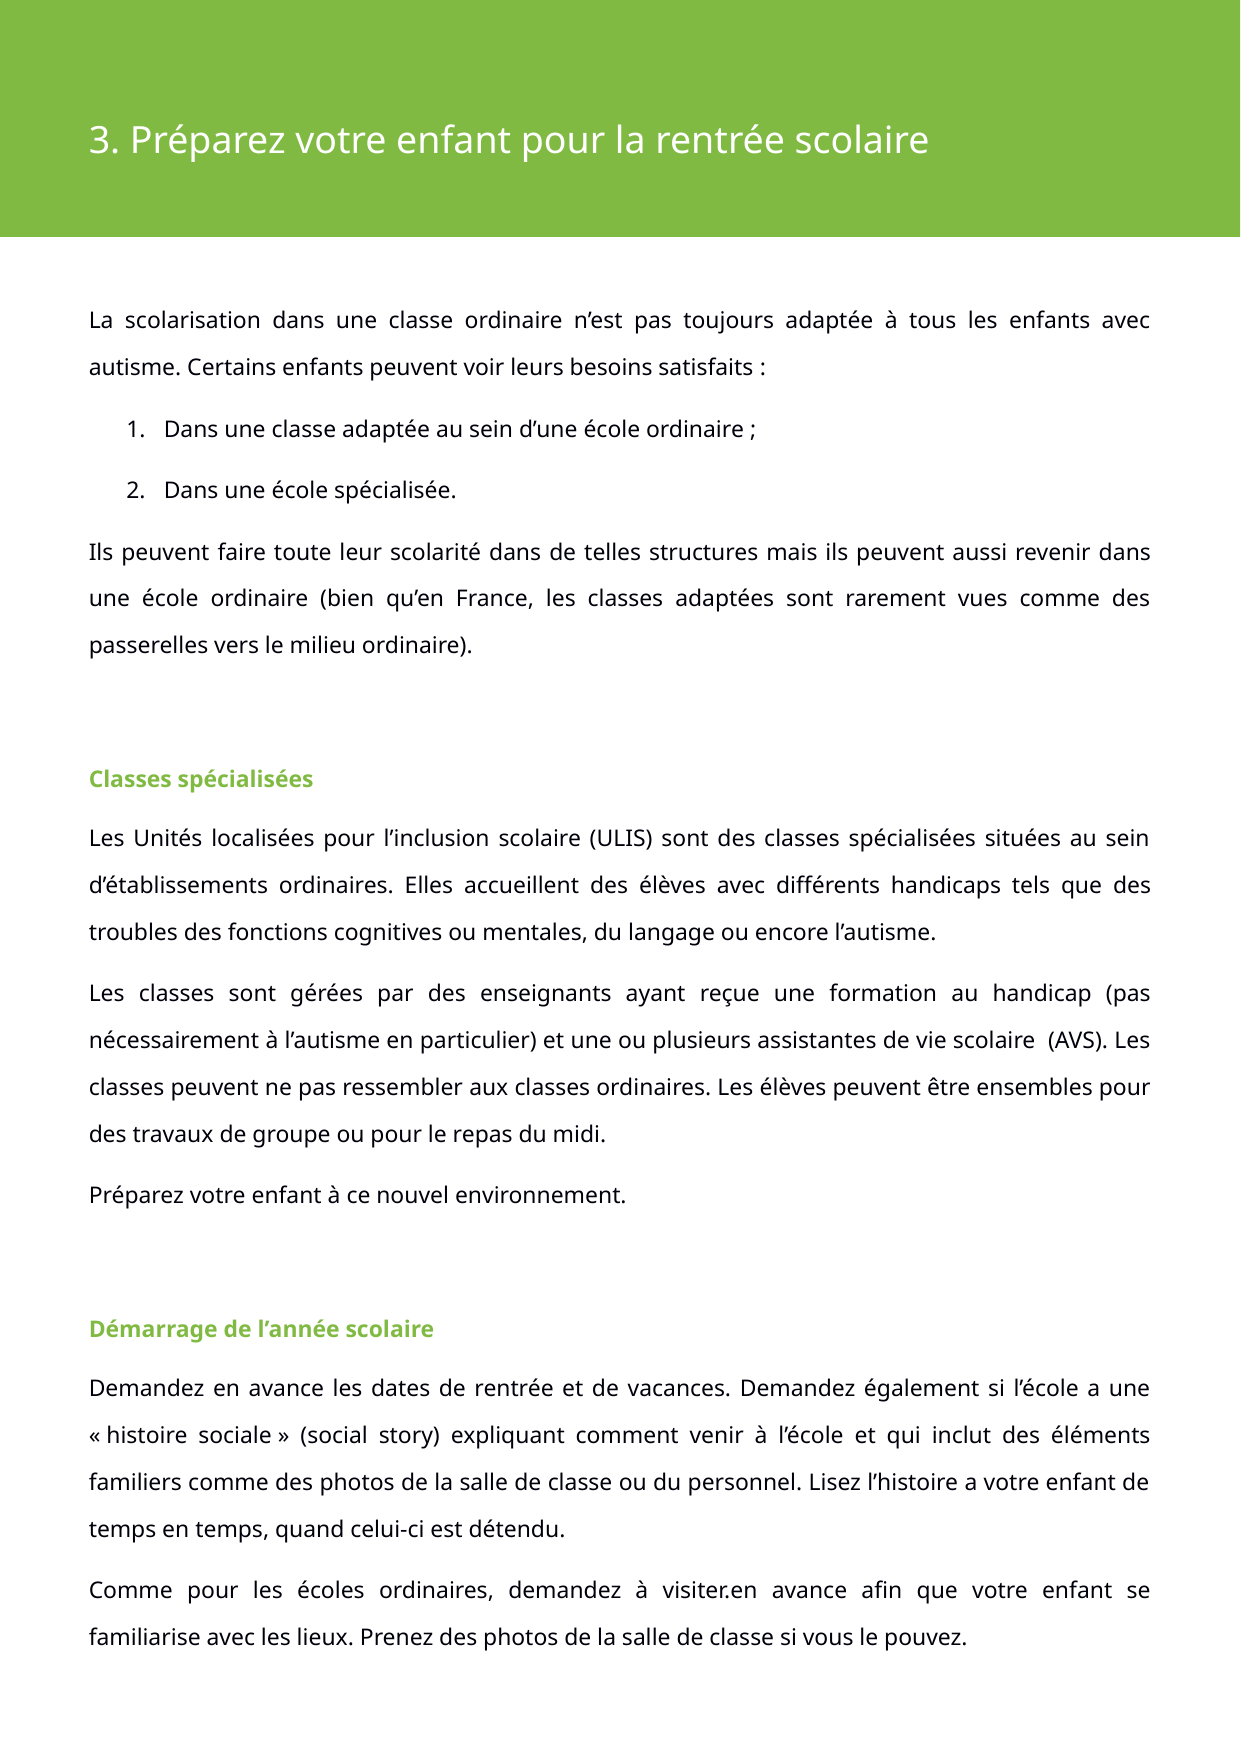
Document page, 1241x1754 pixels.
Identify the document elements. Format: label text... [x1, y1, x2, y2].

text Les Unités localisées pour l’inclusion scolaire (ULIS) sont des classes spécialisées situées au sein d’établissements ordinaires. Elles accueillent des élèves avec différents handicaps tels que des troubles des fonctions cognitives ou mentales, du langage ou encore l’autisme. [88, 822, 1152, 947]
subtitle Classes spécialisées [88, 762, 1152, 794]
list Dans une école spécialisée. [126, 474, 1152, 505]
text La scolarisation dans une classe ordinaire n’est pas toujours adaptée à tous les enfants avec autisme. Certains enfants peuvent voir leurs besoins satisfaits : [88, 304, 1152, 382]
text Ils peuvent faire toute leur scolarité dans de telles structures mais ils peuvent aussi revenir dans une école ordinaire (bien qu’en France, les classes adaptées sont rarement vues comme des passerelles vers le milieu ordinaire). [88, 535, 1152, 660]
list Dans une classe adaptée au sein d’une école ordinaire ; [126, 412, 1152, 444]
subtitle 3. Préparez votre enfant pour la rentrée scolaire [88, 113, 1152, 164]
text Préparez votre enfant à ce nouvel environnement. [88, 1179, 1152, 1210]
text Les classes sont gérées par des enseignants ayant reçue une formation au handicap (pas nécessairement à l’autisme en particulier) et une ou plusieurs assistantes de vie scolaire (AVS). Les classes peuvent ne pas ressembler aux classes ordinaires. Les élèves peuvent être ensembles pour des travaux de groupe ou pour le repas du midi. [88, 977, 1152, 1149]
text Comme pour les écoles ordinaires, demandez à visiter.en avance afin que votre enfant se familiarise avec les lieux. Prenez des photos de la salle de classe si vous le pouvez. [88, 1574, 1152, 1652]
text Demandez en avance les dates de rentrée et de vacances. Demandez également si l’école a une « histoire sociale » (social story) expliquant comment venir à l’école et qui inclut des éléments familiers comme des photos de la salle de classe ou du personnel. Lisez l’histoire a votre enfant de temps en temps, quand celui-ci est détendu. [88, 1372, 1152, 1544]
subtitle Démarrage de l’année scolaire [88, 1312, 1152, 1344]
